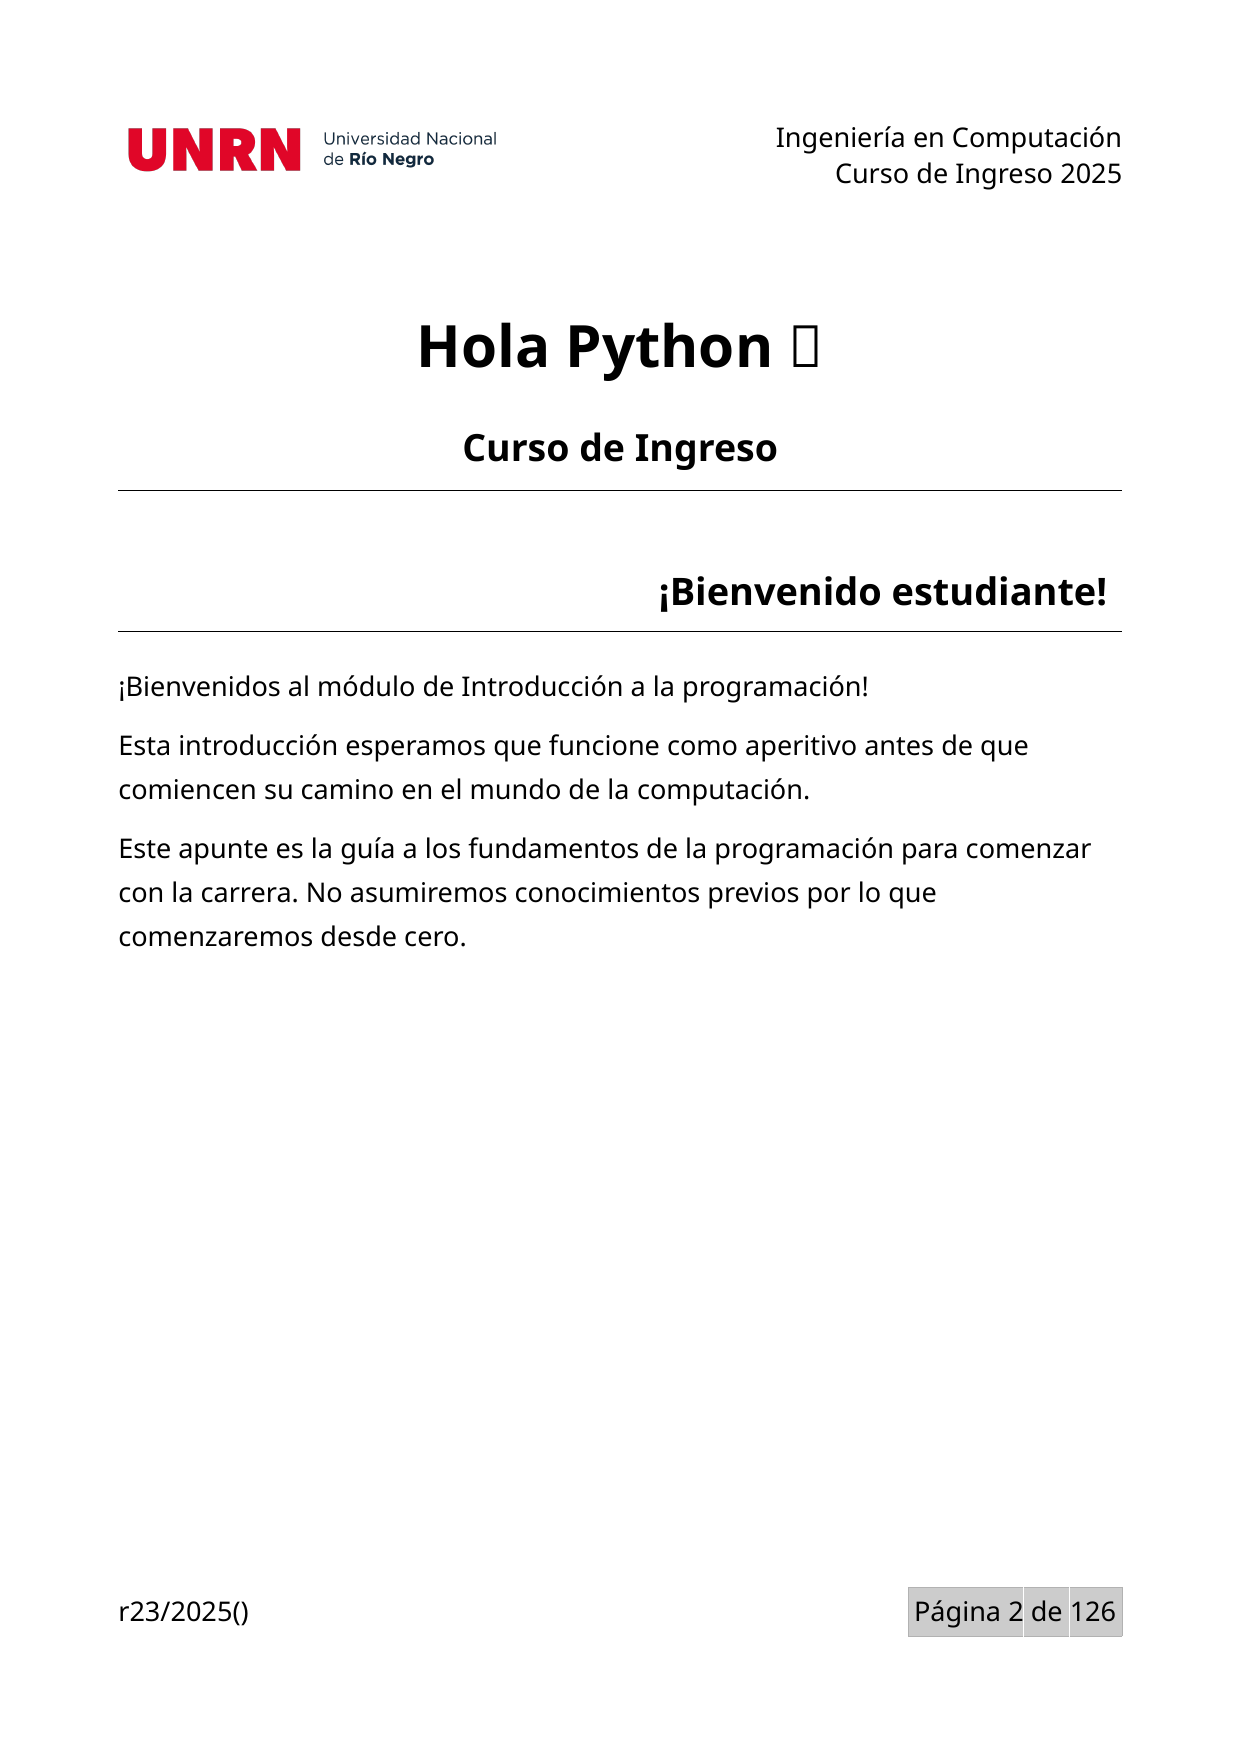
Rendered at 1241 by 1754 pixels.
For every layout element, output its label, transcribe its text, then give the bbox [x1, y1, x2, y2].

subtitle ¡Bienvenido estudiante! [118, 550, 1122, 631]
text Esta introducción esperamos que funcione como aperitivo antes de que comiencen su camino en el mundo de la computación. [118, 726, 1122, 807]
subtitle Curso de Ingreso [118, 403, 1122, 490]
picture [118, 118, 505, 180]
text ¡Bienvenidos al módulo de Introducción a la programación! [118, 668, 1122, 704]
title Hola Python 🐍 [118, 305, 1122, 384]
text Este apunte es la guía a los fundamentos de la programación para comenzar con la carrera. No asumiremos conocimientos previos por lo que comenzaremos desde cero. [118, 829, 1122, 954]
